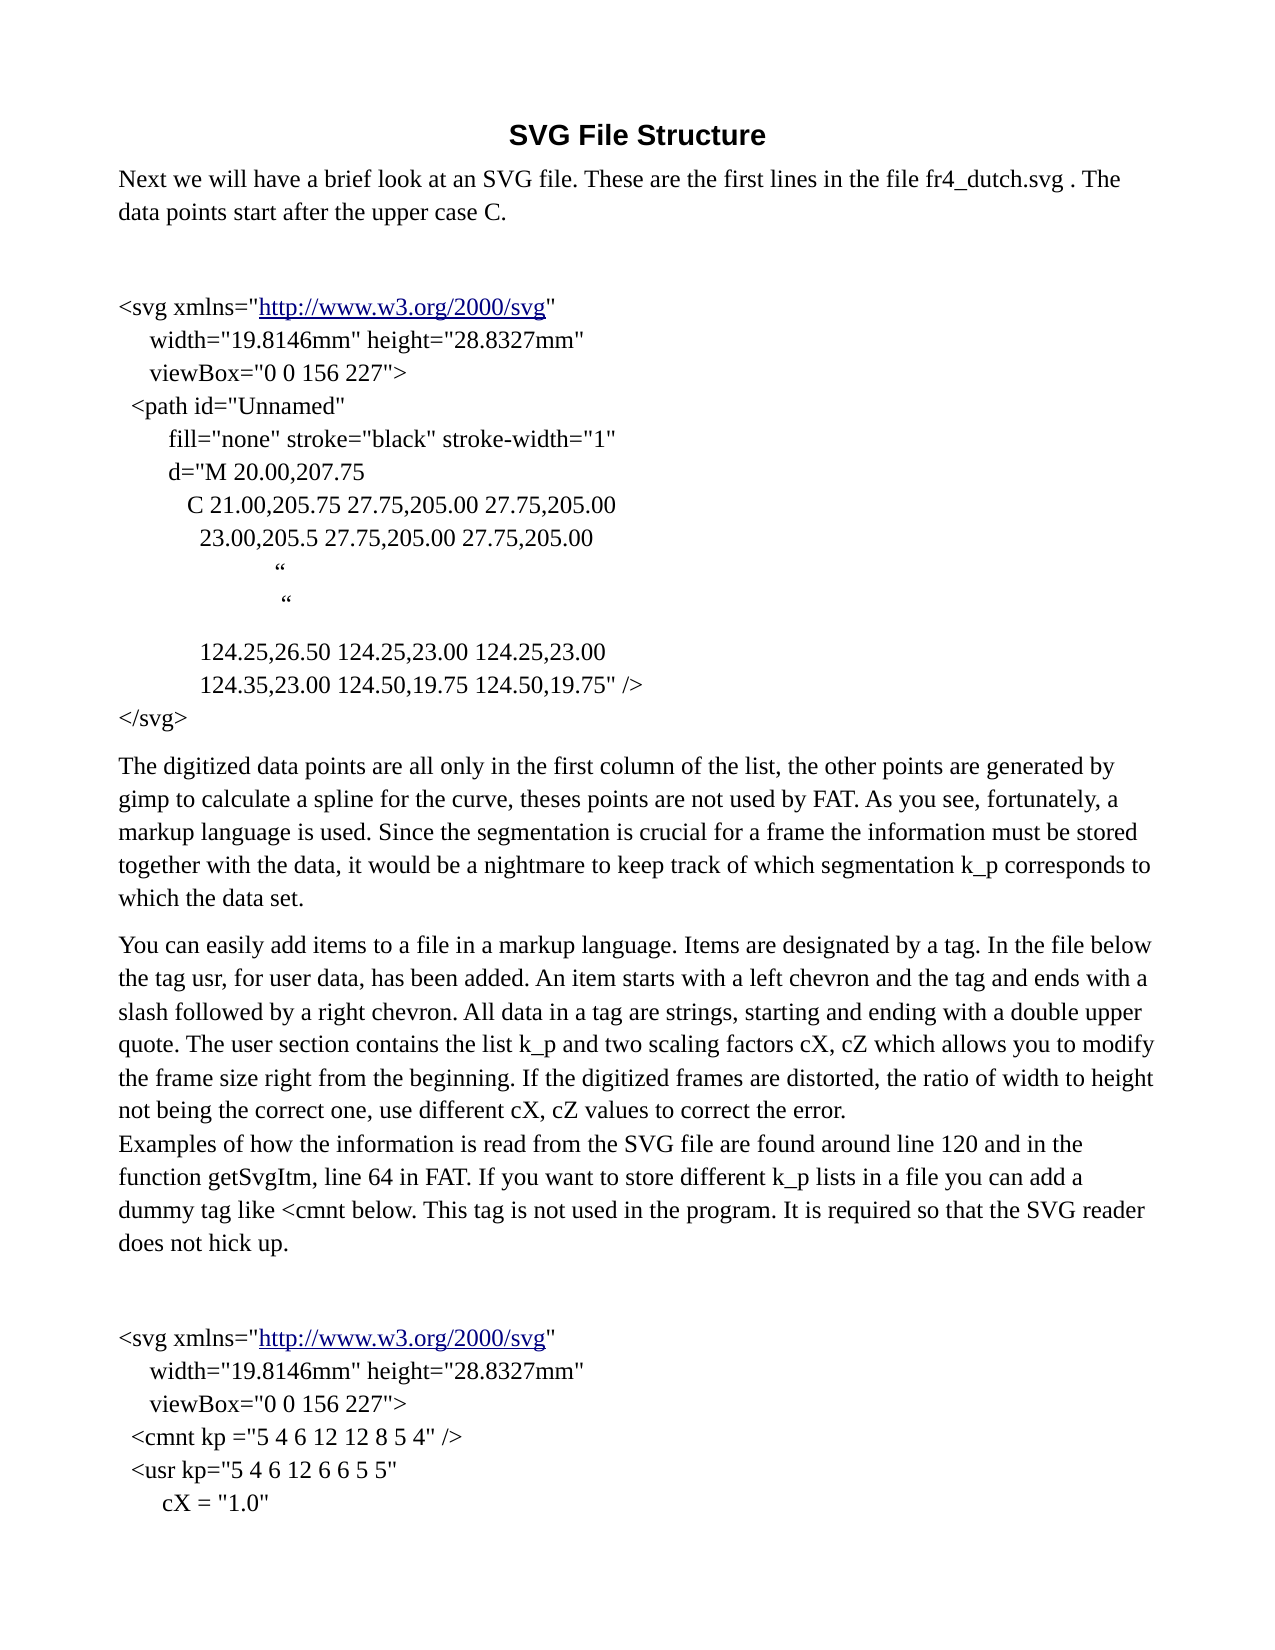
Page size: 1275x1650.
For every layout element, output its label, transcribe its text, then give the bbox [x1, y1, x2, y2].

text You can easily add items to a file in a markup language. Items are designated by a tag. In the file below the tag usr, for user data, has been added. An item starts with a left chevron and the tag and ends with a slash followed by a right chevron. All data in a tag are strings, starting and ending with a double upper quote. The user section contains the list k_p and two scaling factors cX, cZ which allows you to modify the frame size right from the beginning. If the digitized frames are distorted, the ratio of width to height not being the correct one, use different cX, cZ values to correct the error. Examples of how the information is read from the SVG file are found around line 120 and in the function getSvgItm, line 64 in FAT. If you want to store different k_p lists in a file you can add a dummy tag like <cmnt below. This tag is not used in the program. It is required so that the SVG reader does not hick up. [118, 931, 1157, 1256]
text <svg xmlns="http://www.w3.org/2000/svg" width="19.8146mm" height="28.8327mm" viewBox="0 0 156 227"> <path id="Unnamed" fill="none" stroke="black" stroke-width="1" d="M 20.00,207.75 C 21.00,205.75 27.75,205.00 27.75,205.00 23.00,205.5 27.75,205.00 27.75,205.00 “ “ [118, 292, 1157, 618]
text <svg xmlns="http://www.w3.org/2000/svg" width="19.8146mm" height="28.8327mm" viewBox="0 0 156 227"> <cmnt kp ="5 4 6 12 12 8 5 4" /> <usr kp="5 4 6 12 6 6 5 5" cX = "1.0" [118, 1323, 1157, 1517]
text 124.25,26.50 124.25,23.00 124.25,23.00 124.35,23.00 124.50,19.75 124.50,19.75" /> </svg> [118, 637, 1157, 732]
text The digitized data points are all only in the first column of the list, the other points are generated by gimp to calculate a spline for the curve, theses points are not used by FAT. As you see, fortunately, a markup language is used. Since the segmentation is crucial for a frame the information must be stored together with the data, it would be a nightmare to keep track of which segmentation k_p corresponds to which the data set. [118, 751, 1157, 912]
text Next we will have a brief look at an SVG file. These are the first lines in the file fr4_dutch.svg . The data points start after the upper case C. [118, 164, 1157, 226]
subtitle SVG File Structure [118, 118, 1157, 152]
